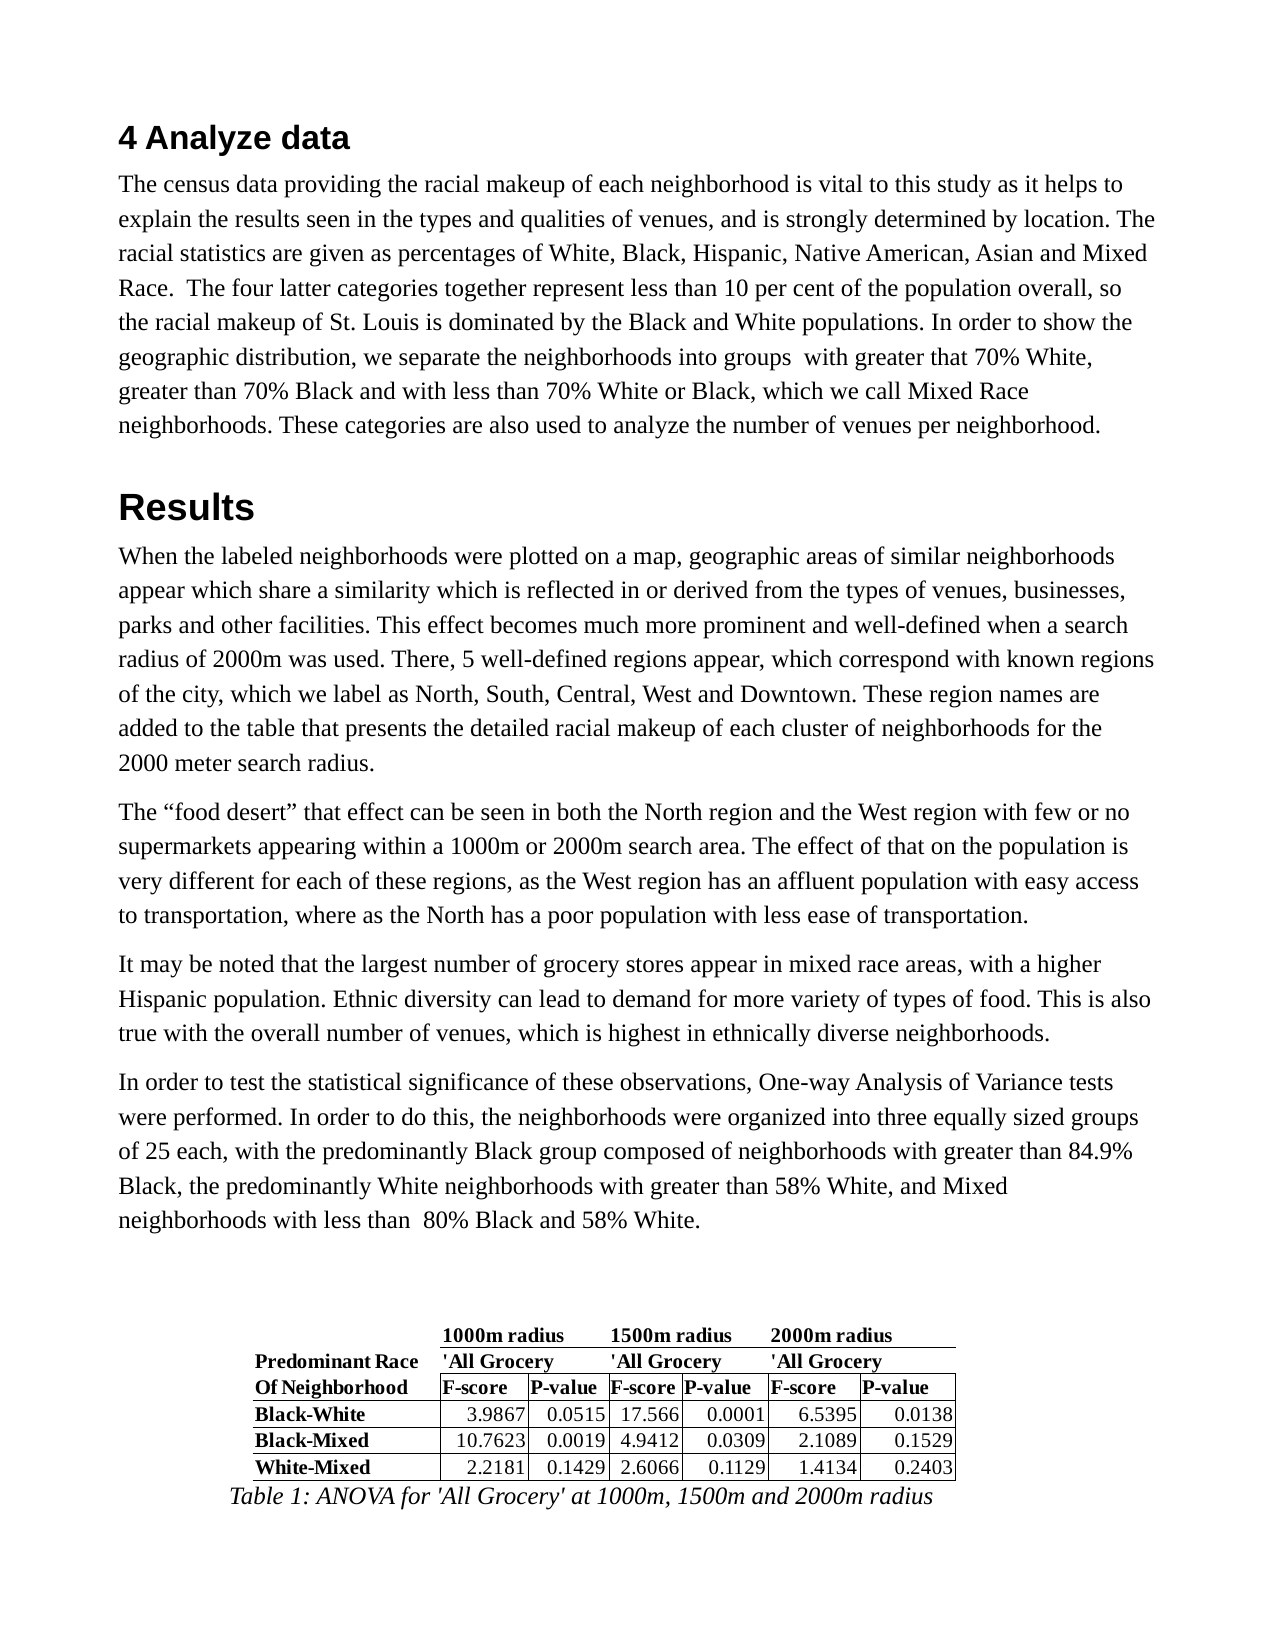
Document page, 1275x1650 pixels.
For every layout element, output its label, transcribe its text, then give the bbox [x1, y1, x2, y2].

text In order to test the statistical significance of these observations, One-way Analysis of Variance tests were performed. In order to do this, the neighborhoods were organized into three equally sized groups of 25 each, with the predominantly Black group composed of neighborhoods with greater than 84.9% Black, the predominantly White neighborhoods with greater than 58% White, and Mixed neighborhoods with less than 80% Black and 58% White. [118, 1067, 1157, 1234]
subtitle 4 Analyze data [118, 118, 1157, 157]
text Table 1: ANOVA for 'All Grocery' at 1000m, 1500m and 2000m radius [229, 1333, 982, 1510]
text When the labeled neighborhoods were plotted on a map, geographic areas of similar neighborhoods appear which share a similarity which is reflected in or derived from the types of venues, businesses, parks and other facilities. This effect becomes much more prominent and well-defined when a search radius of 2000m was used. There, 5 well-defined regions appear, which correspond with known regions of the city, which we label as North, South, Central, West and Downtown. These region names are added to the table that presents the detailed racial makeup of each cluster of neighborhoods for the 2000 meter search radius. [118, 541, 1157, 776]
text The “food desert” that effect can be seen in both the North region and the West region with few or no supermarkets appearing within a 1000m or 2000m search area. The effect of that on the population is very different for each of these regions, as the West region has an affluent population with easy access to transportation, where as the North has a poor population with less ease of transportation. [118, 797, 1157, 929]
text It may be noted that the largest number of grocery stores appear in mixed race areas, with a higher Hispanic population. Ethnic diversity can lead to demand for more variety of types of food. This is also true with the overall number of venues, which is highest in ethnically diverse neighborhoods. [118, 949, 1157, 1047]
text The census data providing the racial makeup of each neighborhood is vital to this study as it helps to explain the results seen in the types and qualities of venues, and is strongly determined by location. The racial statistics are given as percentages of White, Black, Hispanic, Native American, Asian and Mixed Race. The four latter categories together represent less than 10 per cent of the population overall, so the racial makeup of St. Louis is dominated by the Black and White populations. In order to show the geographic distribution, we separate the neighborhoods into groups with greater that 70% White, greater than 70% Black and with less than 70% White or Black, which we call Mixed Race neighborhoods. These categories are also used to analyze the number of venues per neighborhood. [118, 169, 1157, 439]
subtitle Results [118, 485, 1157, 528]
